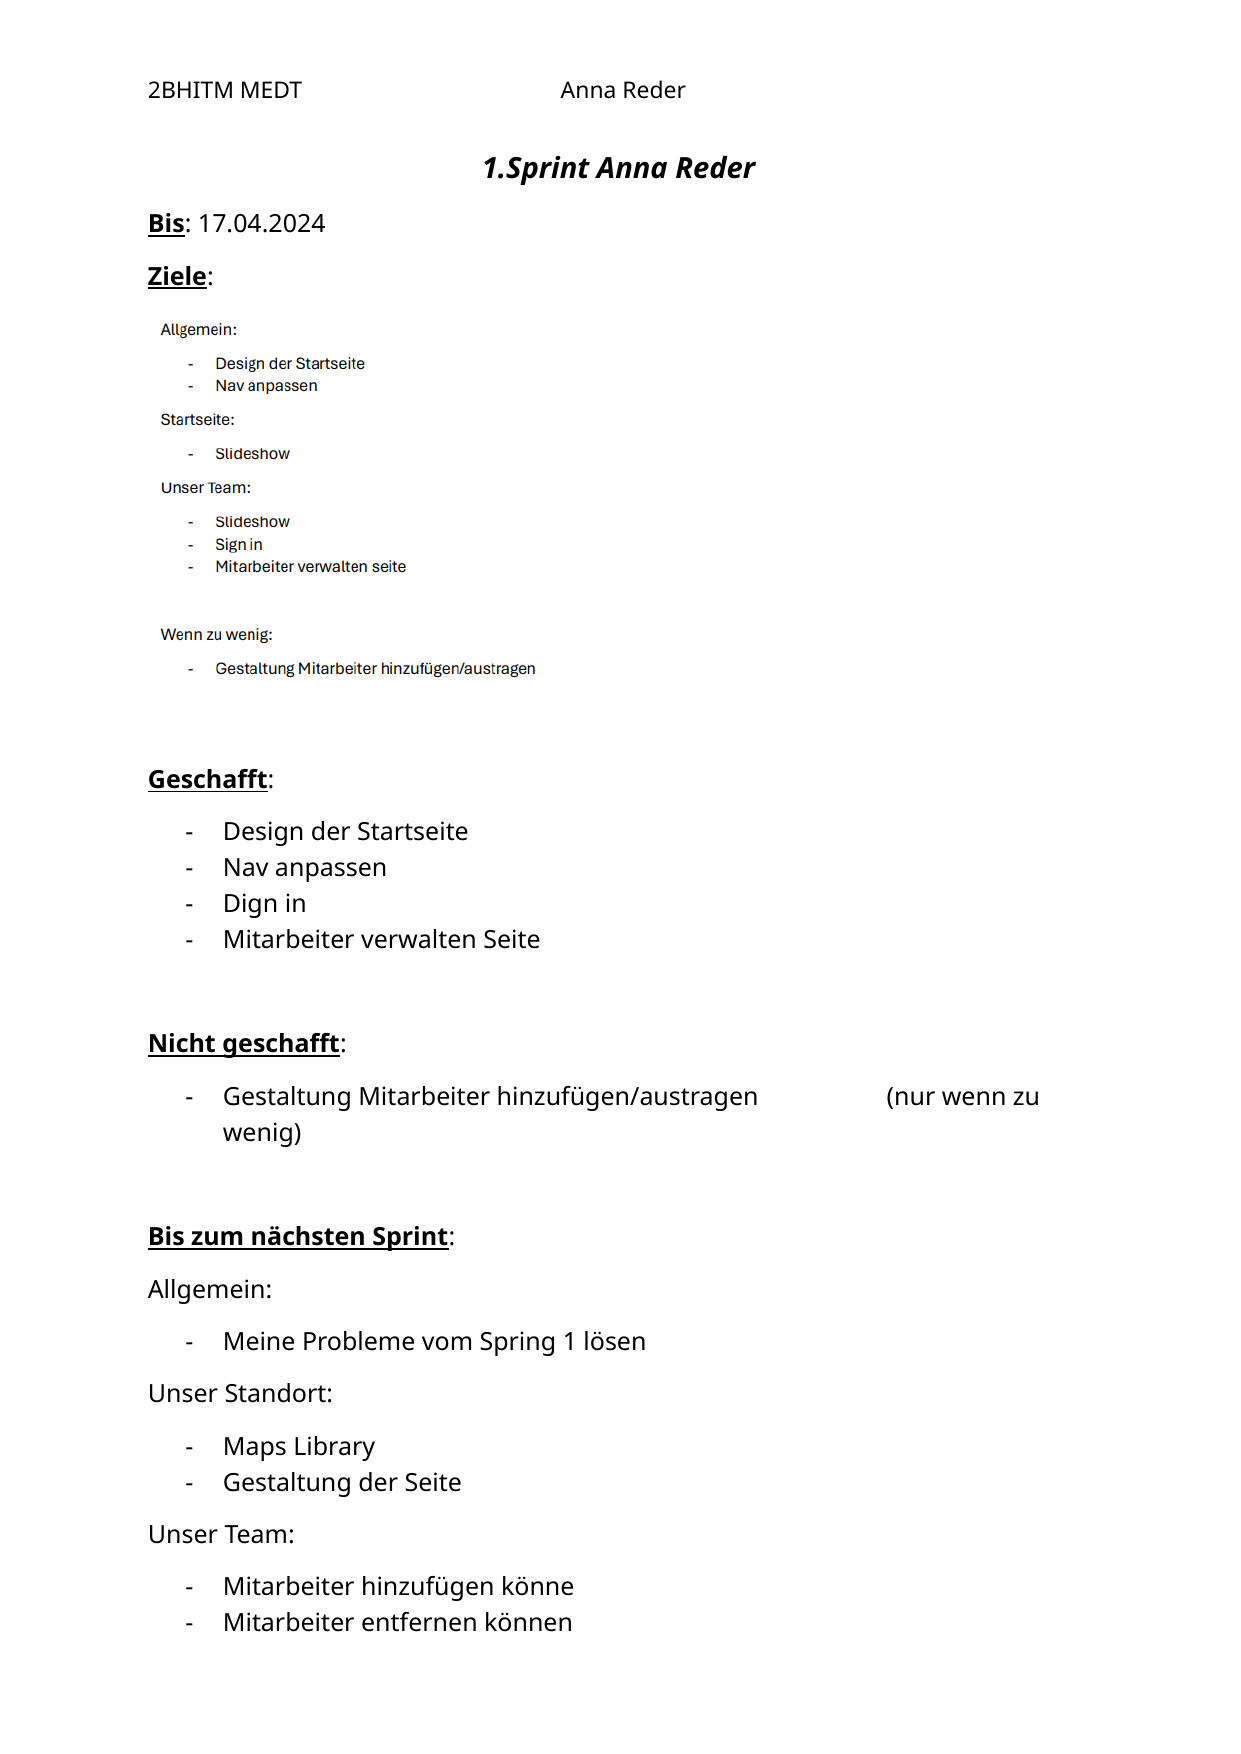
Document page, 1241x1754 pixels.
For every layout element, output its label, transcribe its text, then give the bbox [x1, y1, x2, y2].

text 1.Sprint Anna Reder [148, 148, 1093, 187]
text Bis: 17.04.2024 [148, 206, 1093, 240]
list Gestaltung der Seite [185, 1464, 1093, 1498]
text Geschafft: [148, 762, 1093, 796]
list Maps Library [185, 1428, 1093, 1463]
list Design der Startseite [185, 814, 1093, 848]
list Meine Probleme vom Spring 1 lösen [185, 1324, 1093, 1358]
list Nav anpassen [185, 850, 1093, 884]
text Allgemein: [148, 1271, 1093, 1305]
list Dign in [185, 886, 1093, 919]
list Mitarbeiter hinzufügen könne [185, 1569, 1093, 1603]
text Nicht geschafft: [148, 1026, 1093, 1060]
text Bis zum nächsten Sprint: [148, 1219, 1093, 1253]
list Mitarbeiter verwalten Seite [185, 921, 1093, 955]
text Unser Team: [148, 1517, 1093, 1551]
list Gestaltung Mitarbeiter hinzufügen/austragen (nur wenn zu wenig) [185, 1078, 1093, 1148]
text Ziele: [148, 258, 1093, 292]
text Unser Standort: [148, 1376, 1093, 1410]
list Mitarbeiter entfernen können [185, 1605, 1093, 1639]
